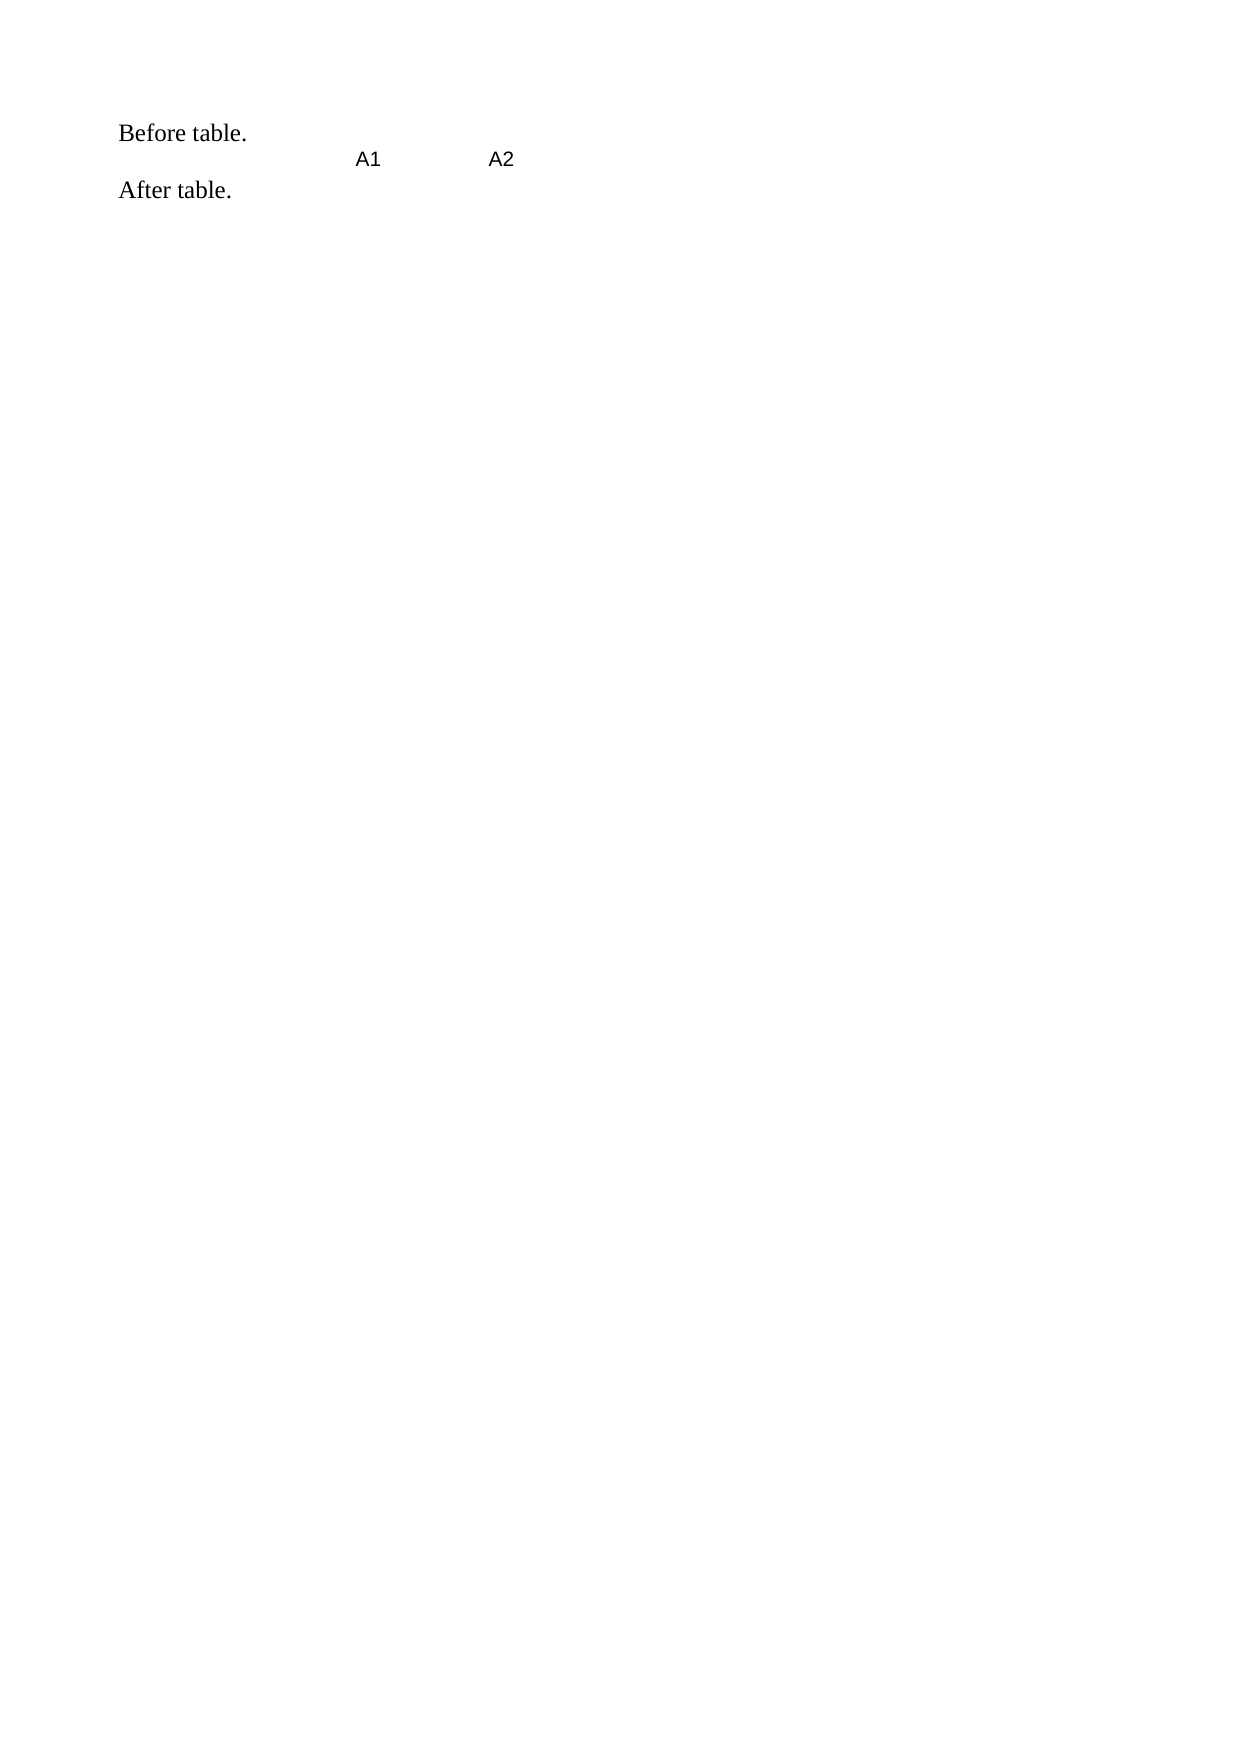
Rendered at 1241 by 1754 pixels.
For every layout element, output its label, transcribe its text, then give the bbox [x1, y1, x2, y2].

text Before table. [118, 118, 1122, 147]
text After table. [118, 176, 1122, 204]
